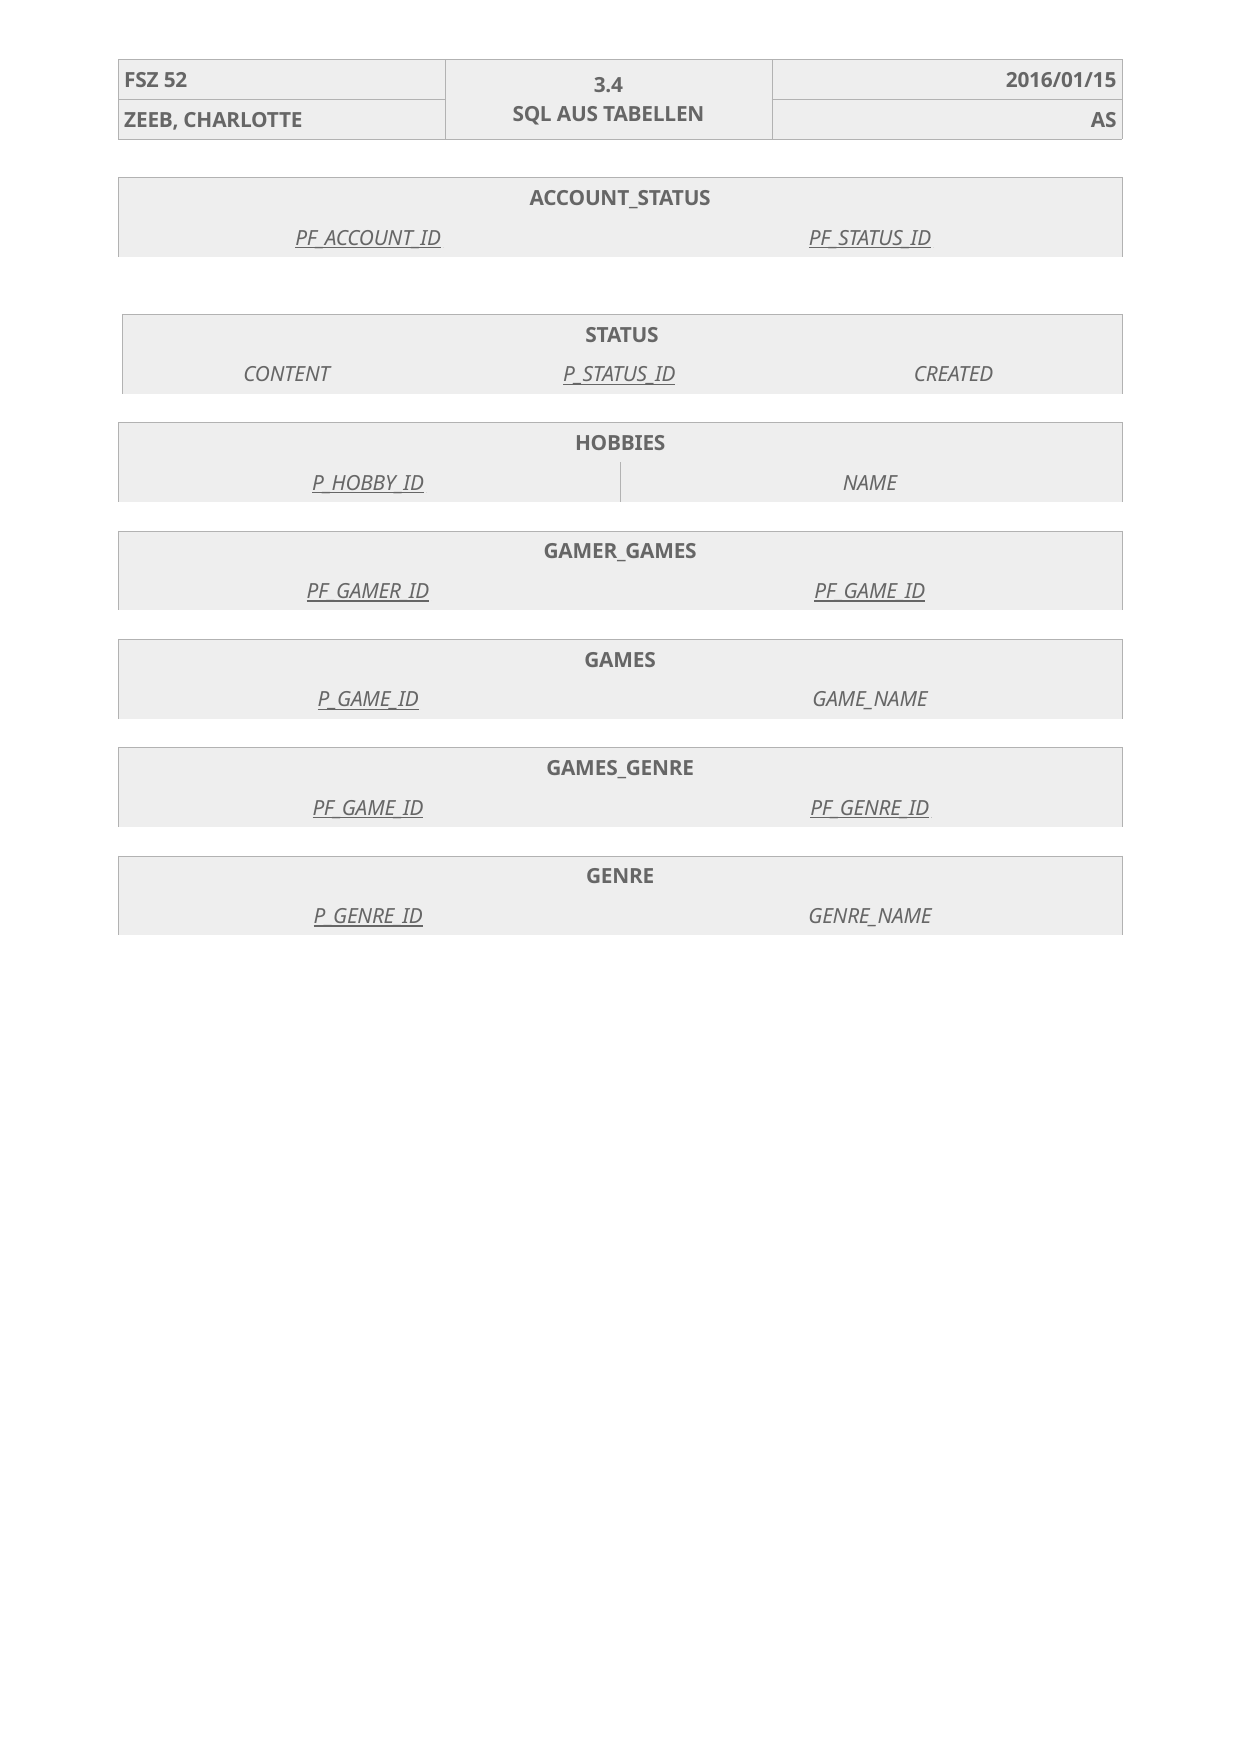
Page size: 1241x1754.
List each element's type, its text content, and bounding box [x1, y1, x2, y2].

table_header HOBBIES [119, 423, 1122, 462]
table_cell CONTENT [123, 354, 453, 394]
table_cell PF_ACCOUNT_ID [119, 217, 620, 257]
table_cell P_GENRE_ID [119, 896, 620, 935]
table_cell PF_GENRE_ID [620, 787, 1122, 827]
table_cell P_GAME_ID [119, 679, 620, 719]
table_cell GAME_NAME [620, 679, 1122, 719]
table_header GAMES_GENRE [119, 748, 1122, 787]
table_header GAMES [119, 640, 1122, 679]
table_header STATUS [123, 315, 1122, 354]
table_cell PF_GAMER_ID [119, 571, 620, 610]
table_cell NAME [621, 462, 1122, 502]
table_cell PF_GAME_ID [119, 787, 620, 827]
table_cell P_HOBBY_ID [119, 462, 620, 502]
table_header GENRE [119, 857, 1122, 896]
table_cell GENRE_NAME [620, 896, 1122, 935]
table_cell PF_GAME_ID [620, 571, 1122, 610]
table_cell PF_STATUS_ID [620, 217, 1122, 257]
table_header ACCOUNT_STATUS [119, 178, 1122, 217]
table_cell CREATED [788, 354, 1122, 394]
table_cell P_STATUS_ID [453, 354, 787, 394]
table_header GAMER_GAMES [119, 532, 1122, 571]
